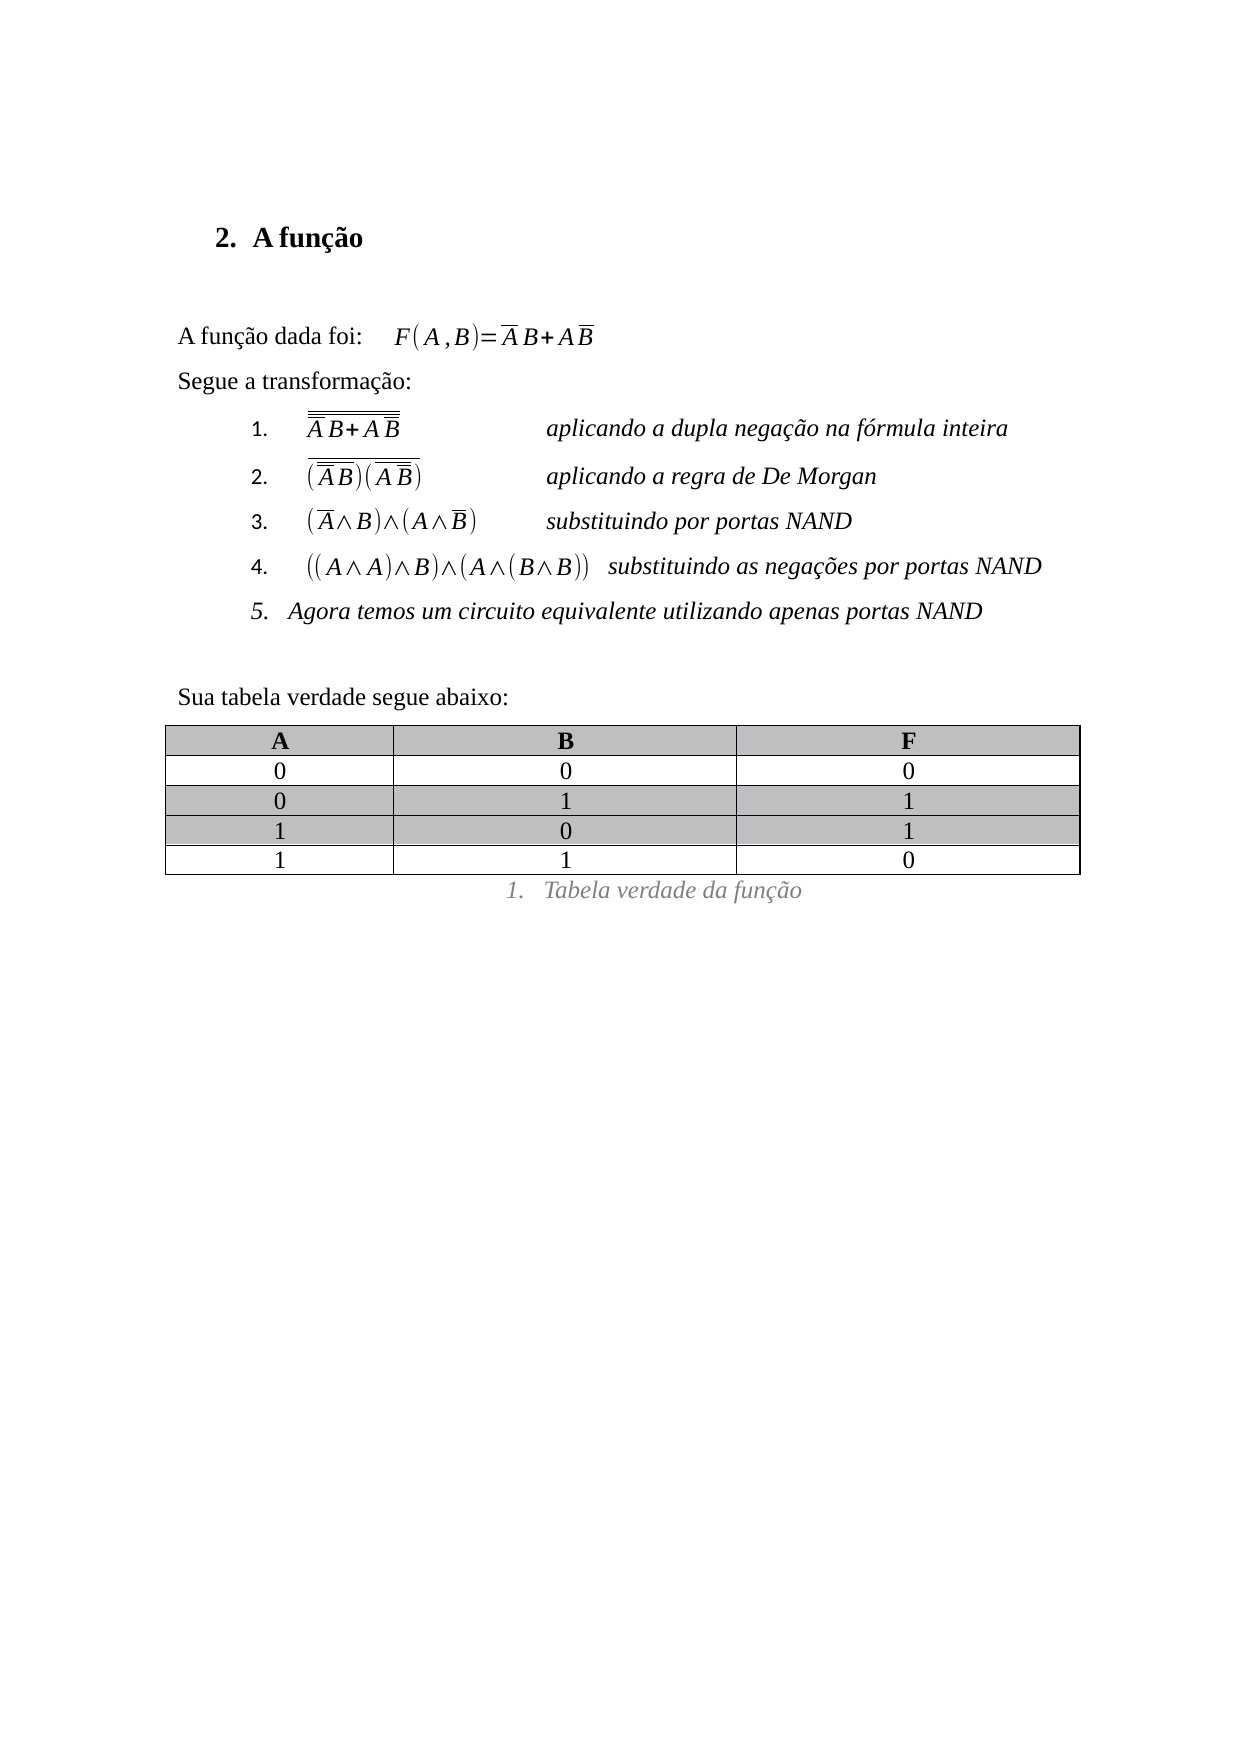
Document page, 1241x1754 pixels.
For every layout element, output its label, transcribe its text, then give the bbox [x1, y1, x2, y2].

list Tabela verdade da função [215, 875, 1093, 904]
list Agora temos um circuito equivalente utilizando apenas portas NAND [251, 596, 1093, 625]
list substituindo por portas NAND [251, 506, 1093, 536]
table_cell 1 [737, 816, 1079, 844]
table_header B [394, 726, 736, 755]
table_header F [737, 726, 1079, 755]
text Sua tabela verdade segue abaixo: [177, 682, 1093, 711]
table_cell 0 [166, 786, 393, 815]
table_cell 1 [394, 786, 736, 815]
table_cell 0 [394, 816, 736, 844]
table_cell 1 [737, 786, 1079, 815]
table_cell 1 [394, 846, 736, 874]
text Segue a transformação: [177, 366, 1093, 395]
list A função [215, 220, 1093, 254]
list aplicando a regra de De Morgan [251, 457, 1093, 492]
text A função dada foi: [177, 321, 1093, 352]
table_cell 0 [737, 846, 1079, 874]
list substituindo as negações por portas NAND [251, 551, 1093, 582]
table_cell 0 [737, 756, 1079, 785]
table_cell 0 [166, 756, 393, 785]
table_cell 1 [166, 816, 393, 844]
table_cell 1 [166, 846, 393, 874]
list aplicando a dupla negação na fórmula inteira [251, 409, 1093, 442]
table_cell 0 [394, 756, 736, 785]
table_header A [166, 726, 393, 755]
